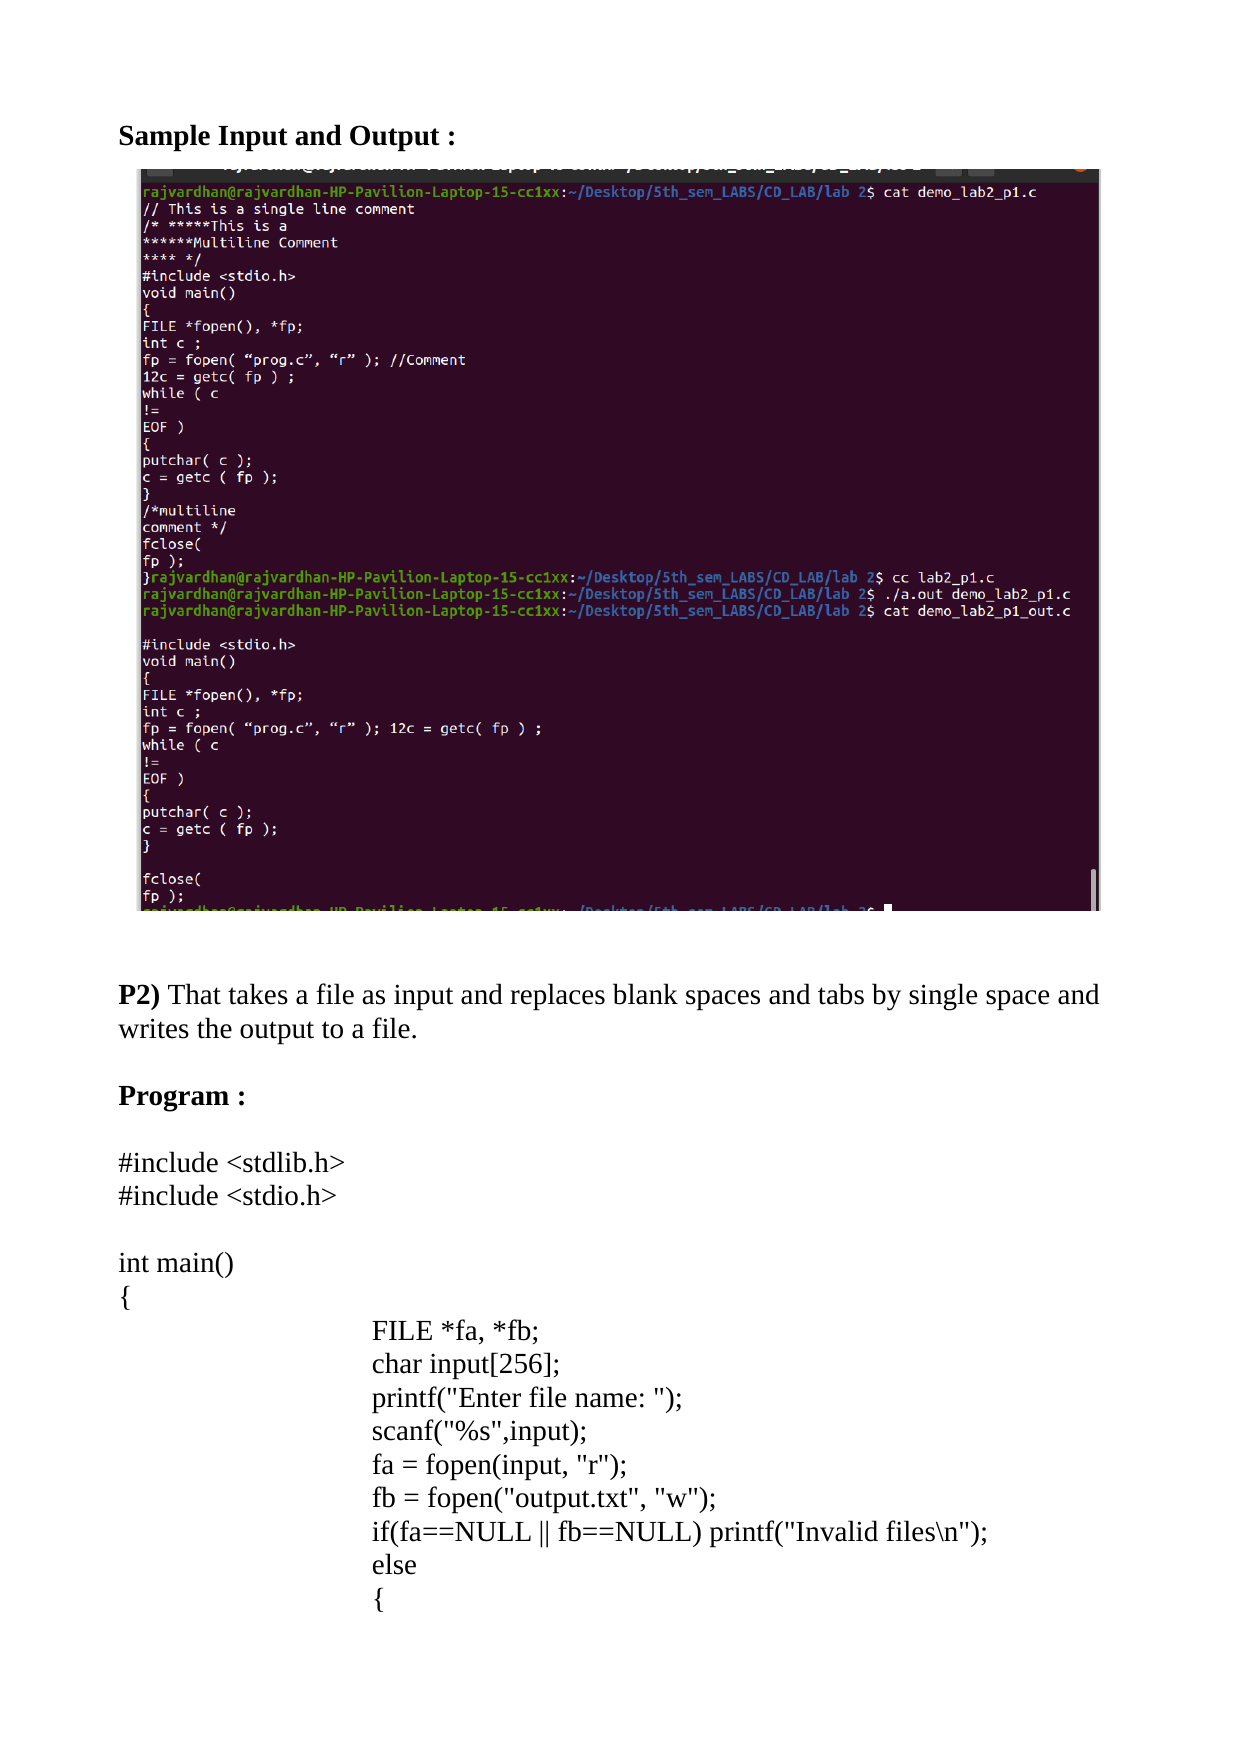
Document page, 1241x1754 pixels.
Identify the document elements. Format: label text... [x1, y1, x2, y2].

text char input[256]; [118, 1346, 1122, 1380]
text int main() [118, 1246, 1122, 1279]
text FILE *fa, *fb; [118, 1313, 1122, 1346]
text #include <stdio.h> [118, 1178, 1122, 1212]
text else [118, 1547, 1122, 1581]
text if(fa==NULL || fb==NULL) printf("Invalid files\n"); [118, 1514, 1122, 1547]
text P2) That takes a file as input and replaces blank spaces and tabs by single space and [118, 977, 1122, 1011]
text fb = fopen("output.txt", "w"); [118, 1480, 1122, 1514]
text #include <stdlib.h> [118, 1145, 1122, 1178]
text Program : [118, 1078, 1122, 1111]
text printf("Enter file name: "); [118, 1380, 1122, 1413]
text fa = fopen(input, "r"); [118, 1447, 1122, 1480]
picture [136, 169, 1102, 911]
text scanf("%s",input); [118, 1413, 1122, 1447]
text Sample Input and Output : [118, 118, 1122, 152]
text writes the output to a file. [118, 1011, 1122, 1044]
text { [118, 1581, 1122, 1614]
text { [118, 1279, 1122, 1313]
